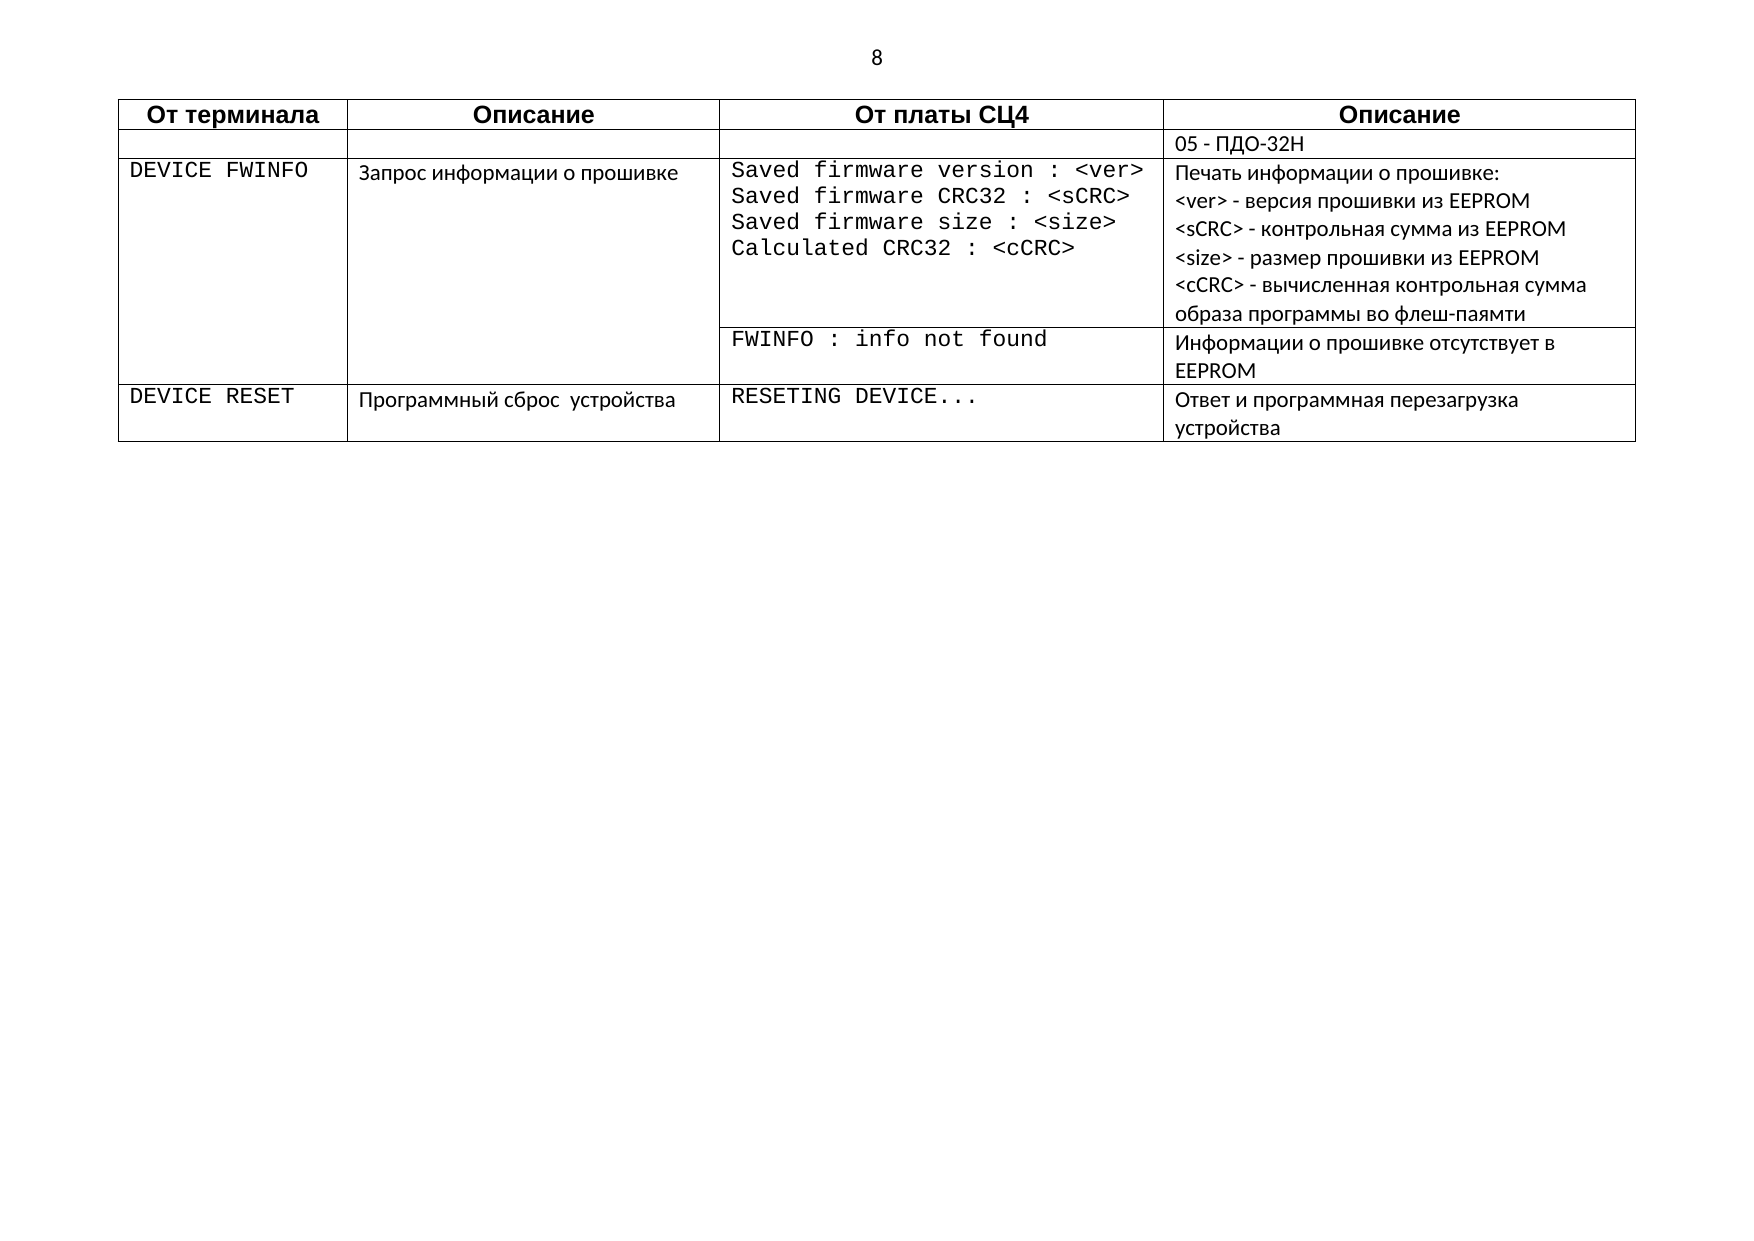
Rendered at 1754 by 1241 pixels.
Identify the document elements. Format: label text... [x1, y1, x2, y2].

table_cell Печать информации о прошивке: <ver> - версия прошивки из EEPROM <sCRC> - контрольная сумма из EEPROM <size> - размер прошивки из EEPROM <cCRC> - вычисленная контрольная сумма образа программы во флеш-паямти [1164, 159, 1635, 327]
table_cell RESETING DEVICE... [720, 385, 1163, 441]
table_cell DEVICE RESET [119, 385, 347, 441]
table_cell Программный сброс устройства [348, 385, 719, 441]
table_header Описание [348, 100, 719, 128]
table_cell [119, 130, 347, 157]
table_cell Ответ и программная перезагрузка устройства [1164, 385, 1635, 441]
table_cell [348, 130, 719, 157]
table_cell DEVICE FWINFO [119, 159, 347, 384]
table_cell Saved firmware version : <ver> Saved firmware CRC32 : <sCRC> Saved firmware size : <size> Calculated CRC32 : <cCRC> [720, 159, 1163, 327]
table_cell Информации о прошивке отсутствует в EEPROM [1164, 328, 1635, 384]
table_header От терминала [119, 100, 347, 128]
table_cell Запрос информации о прошивке [348, 159, 719, 384]
table_header От платы СЦ4 [720, 100, 1163, 128]
table_cell 05 - ПДО-32Н [1164, 130, 1635, 157]
table_cell [720, 130, 1163, 157]
table_header Описание [1164, 100, 1635, 128]
table_cell FWINFO : info not found [720, 328, 1163, 384]
